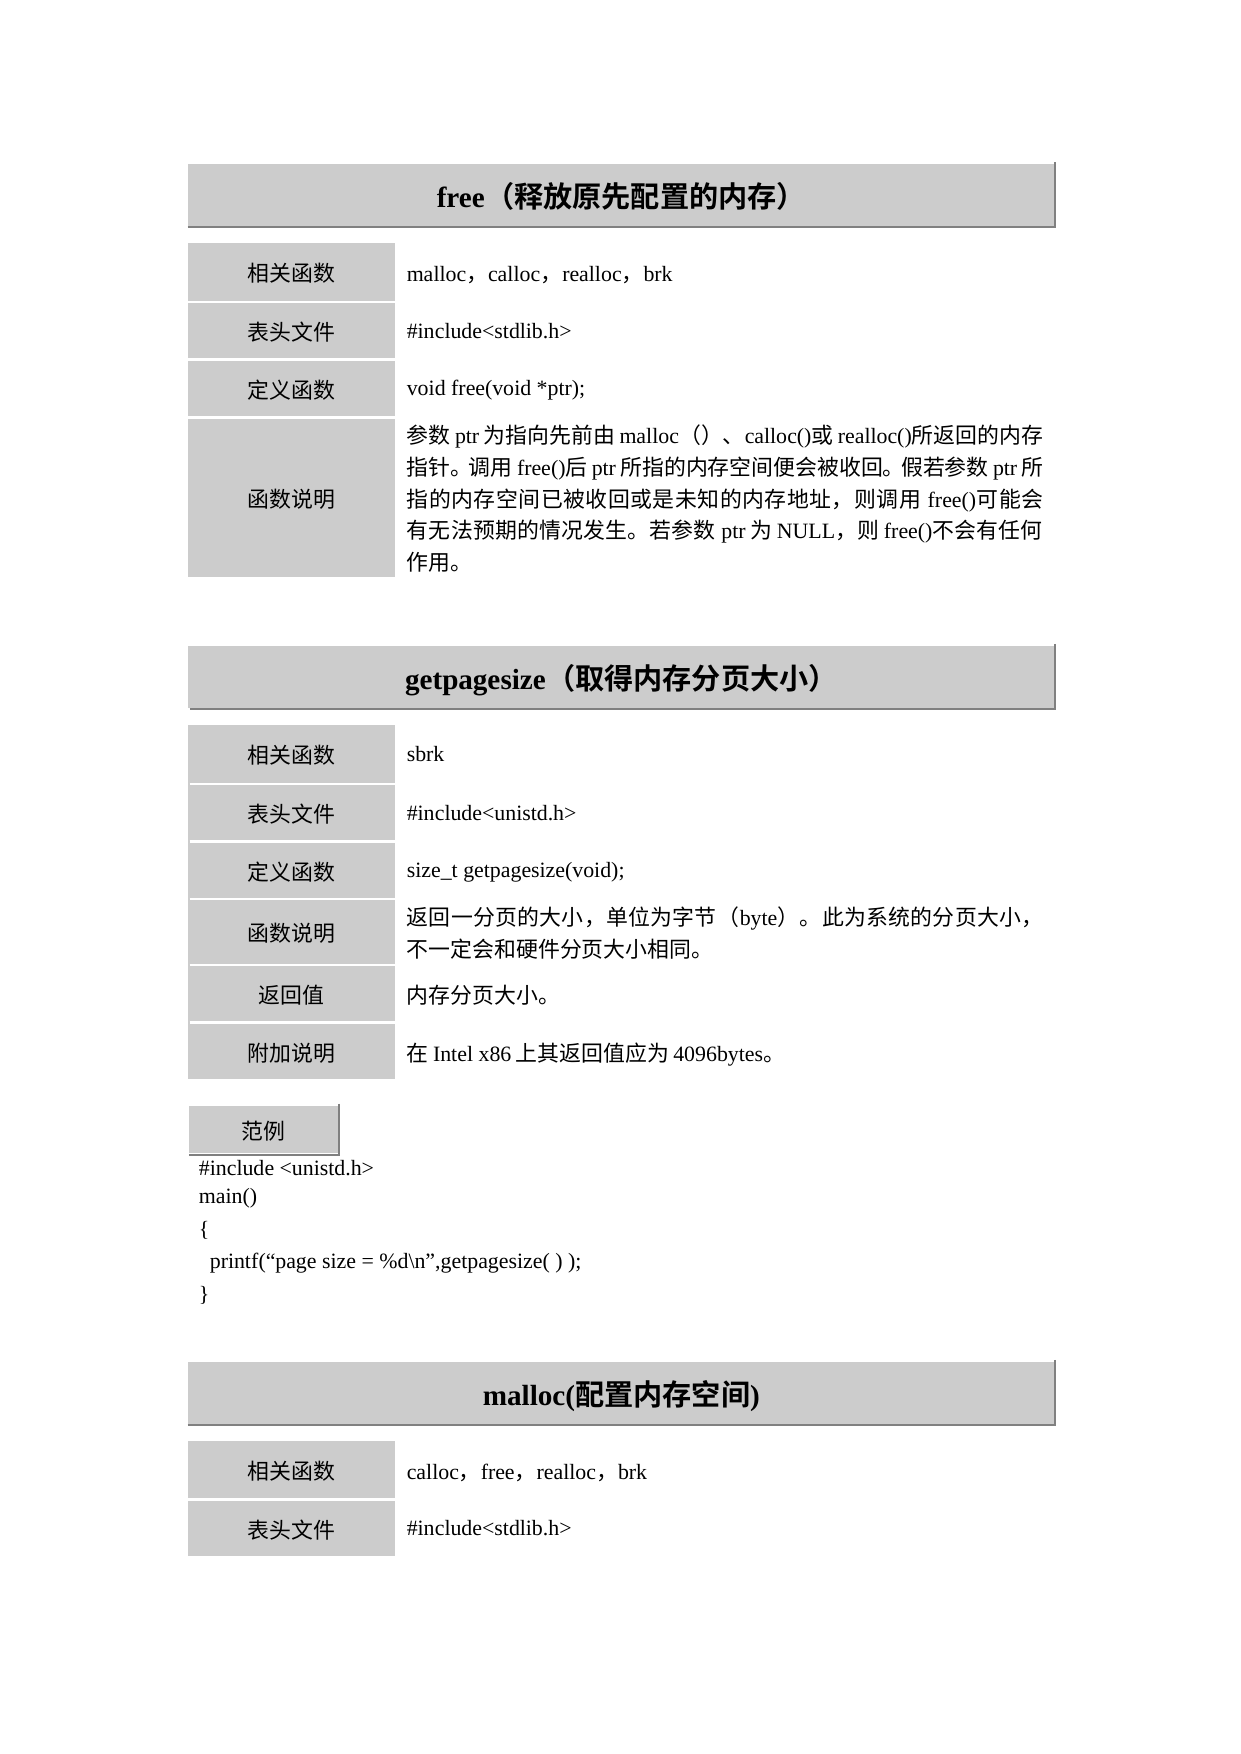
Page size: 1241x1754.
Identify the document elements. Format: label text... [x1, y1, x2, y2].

table_cell 相关函数 [188, 725, 395, 783]
table_cell 函数说明 [188, 419, 395, 577]
table_cell [340, 1104, 1055, 1153]
table_cell 函数说明 [188, 898, 395, 964]
table_cell 返回值 [188, 964, 395, 1021]
table_cell #include<unistd.h> [395, 783, 1055, 840]
table_cell [188, 228, 1055, 243]
table_cell [188, 1426, 1055, 1441]
table_cell 表头文件 [188, 1501, 395, 1556]
table_cell [188, 1079, 1055, 1103]
table_cell 在Intel x86上其返回值应为4096bytes。 [395, 1021, 1055, 1079]
table_header free（释放原先配置的内存） [188, 164, 1054, 226]
table_header getpagesize（取得内存分页大小） [188, 646, 1054, 708]
table_cell #include <unistd.h> main() { printf(“page size = %d\n”,getpagesize( ) ); } [188, 1154, 1055, 1327]
table_cell calloc，free，realloc，brk [395, 1441, 1055, 1498]
table_cell 相关函数 [188, 1441, 395, 1498]
table_cell 内存分页大小。 [395, 964, 1055, 1021]
table_cell 表头文件 [188, 303, 395, 358]
table_cell malloc，calloc，realloc，brk [395, 243, 1055, 301]
table_cell [188, 708, 1055, 725]
table_cell #include<stdlib.h> [395, 301, 1055, 358]
table_cell size_t getpagesize(void); [395, 840, 1055, 898]
table_cell 参数ptr为指向先前由malloc（）、calloc()或realloc()所返回的内存指针。调用free()后ptr所指的内存空间便会被收回。假若参数ptr所指的内存空间已被收回或是未知的内存地址，则调用free()可能会有无法预期的情况发生。若参数ptr为NULL，则free()不会有任何作用。 [395, 416, 1055, 577]
table_cell 定义函数 [188, 840, 395, 898]
table_cell 定义函数 [188, 361, 395, 416]
table_cell 表头文件 [188, 783, 395, 840]
table_header malloc(配置内存空间) [188, 1362, 1054, 1424]
table_cell sbrk [395, 725, 1055, 783]
table_cell #include<stdlib.h> [395, 1499, 1055, 1556]
table_cell void free(void *ptr); [395, 359, 1055, 416]
table_cell 附加说明 [188, 1021, 395, 1079]
table_cell 相关函数 [188, 243, 395, 301]
table_cell 范例 [189, 1106, 338, 1153]
table_cell 返回一分页的大小，单位为字节（byte）。此为系统的分页大小，不一定会和硬件分页大小相同。 [395, 898, 1055, 964]
